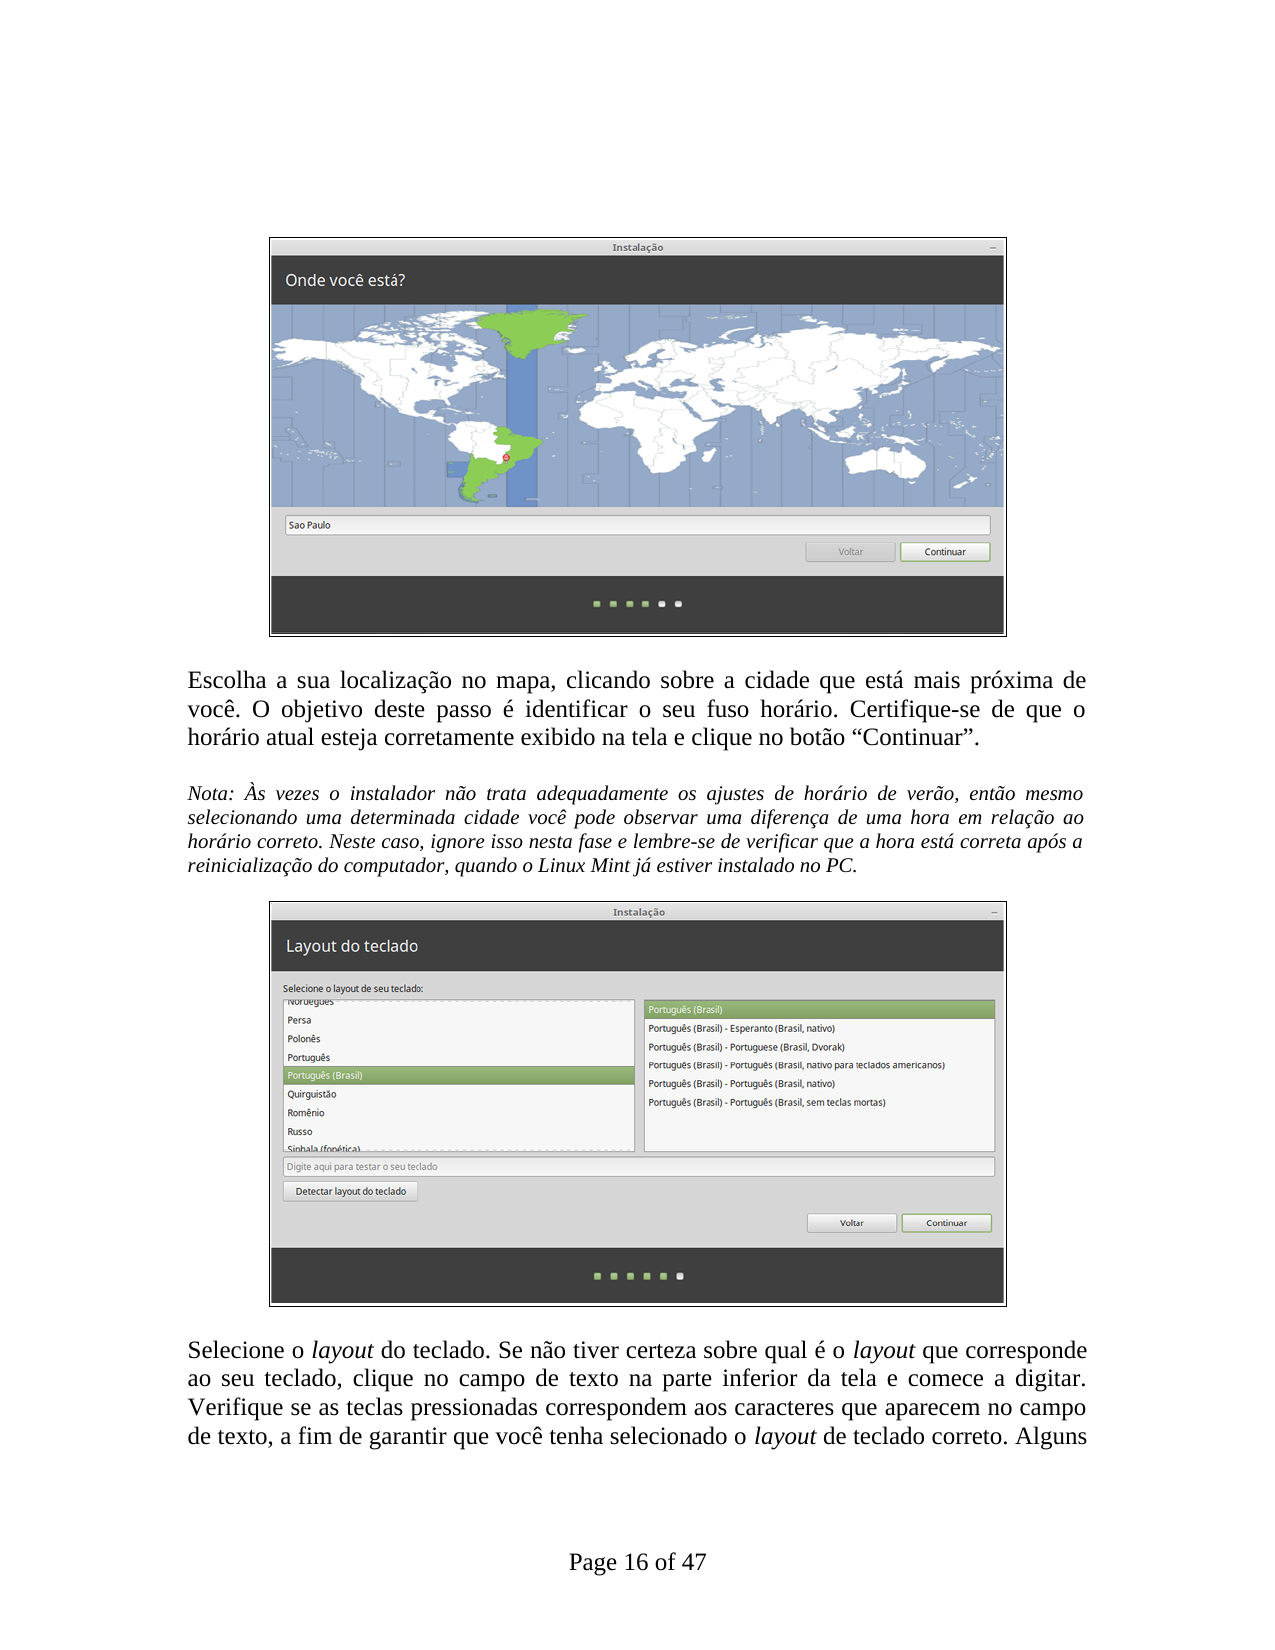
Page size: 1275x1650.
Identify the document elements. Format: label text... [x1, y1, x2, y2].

text Nota: Às vezes o instalador não trata adequadamente os ajustes de horário de verão, então mesmo selecionando uma determinada cidade você pode observar uma diferença de uma hora em relação ao horário correto. Neste caso, ignore isso nesta fase e lembre-se de verificar que a hora está correta após a reinicialização do computador, quando o Linux Mint já estiver instalado no PC. [187, 781, 1087, 877]
text Selecione o layout do teclado. Se não tiver certeza sobre qual é o layout que corresponde ao seu teclado, clique no campo de texto na parte inferior da tela e comece a digitar. Verifique se as teclas pressionadas correspondem aos caracteres que aparecem no campo de texto, a fim de garantir que você tenha selecionado o layout de teclado correto. Alguns [187, 1335, 1087, 1450]
text Escolha a sua localização no mapa, clicando sobre a cidade que está mais próxima de você. O objetivo deste passo é identificar o seu fuso horário. Certifique-se de que o horário atual esteja corretamente exibido na tela e clique no botão “Continuar”. [187, 665, 1087, 751]
picture [271, 240, 1004, 634]
picture [271, 903, 1004, 1303]
